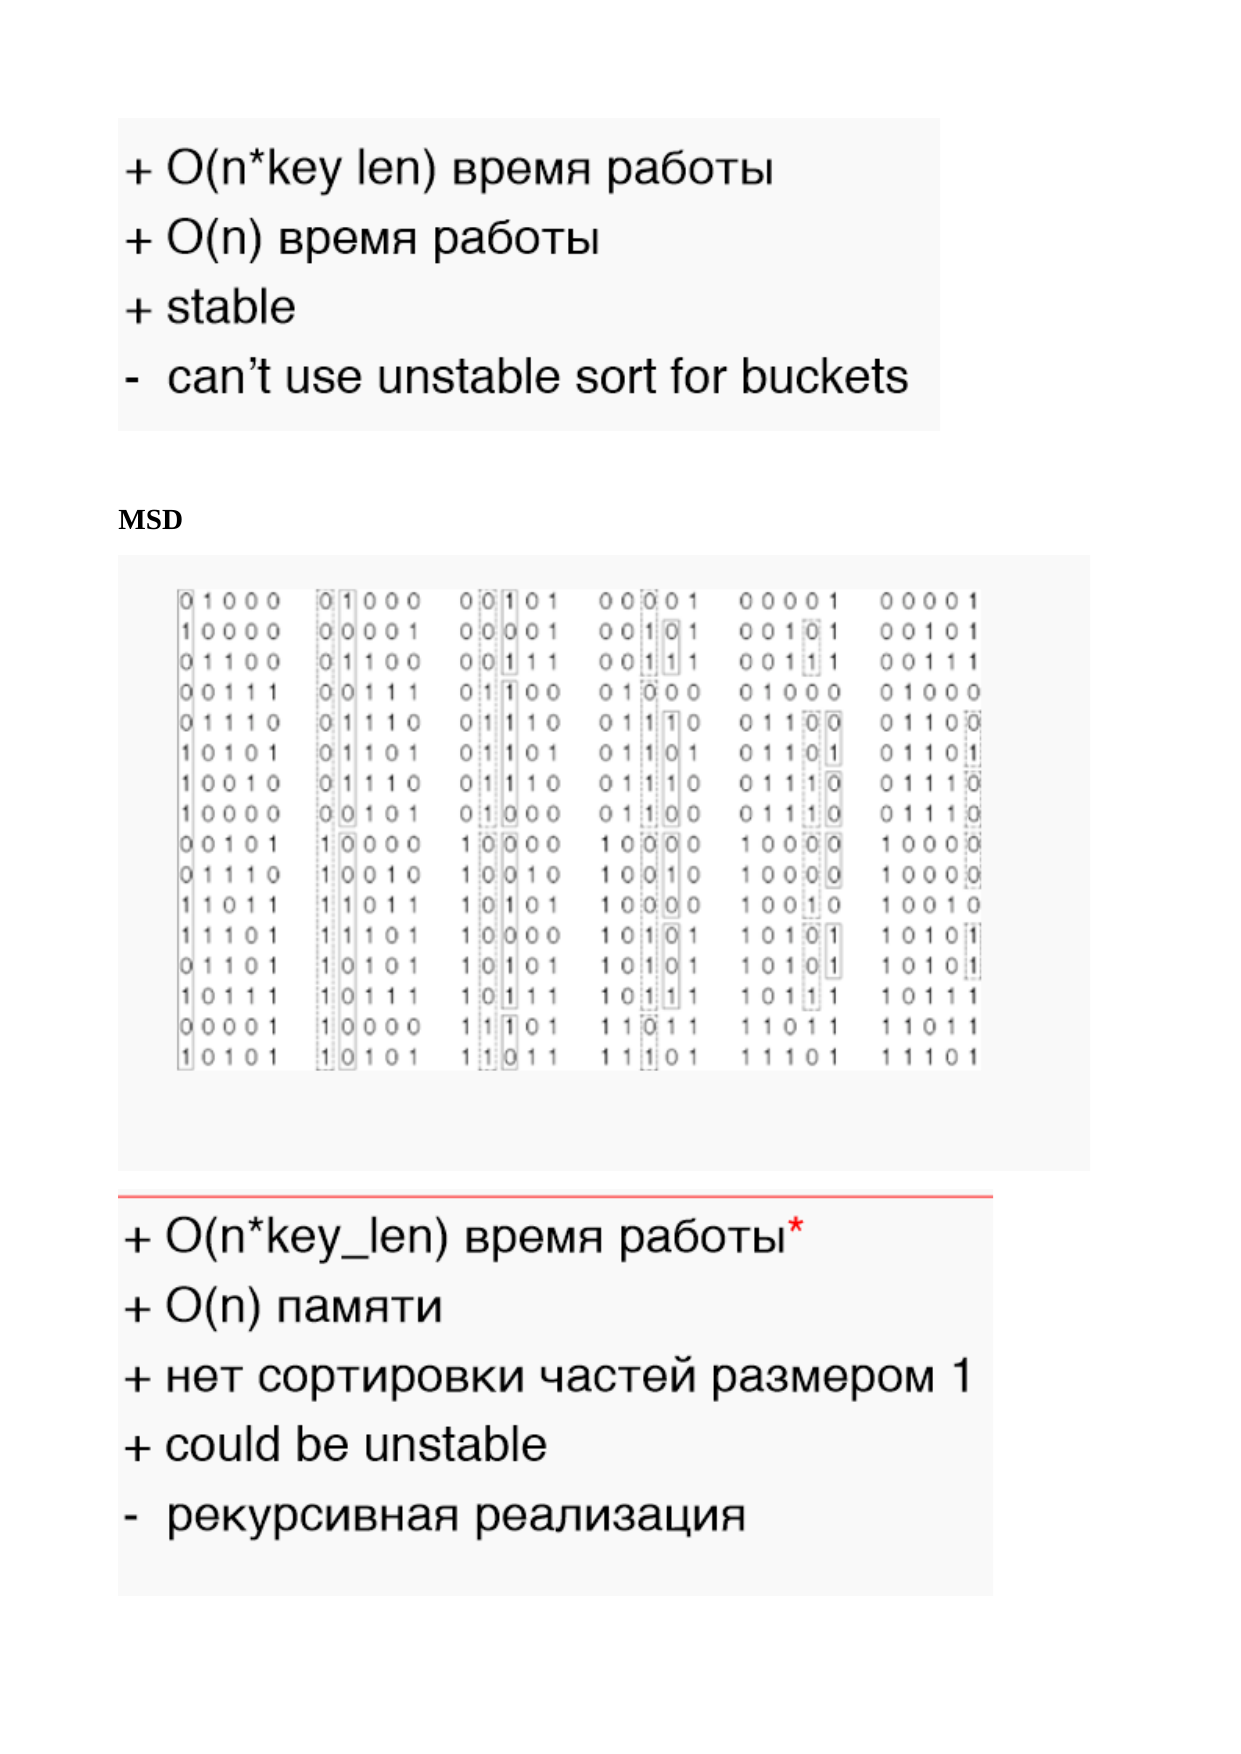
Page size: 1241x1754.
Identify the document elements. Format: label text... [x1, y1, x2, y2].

picture [118, 555, 1091, 1171]
list MSD [118, 502, 1152, 536]
picture [118, 1189, 994, 1596]
picture [118, 118, 940, 431]
